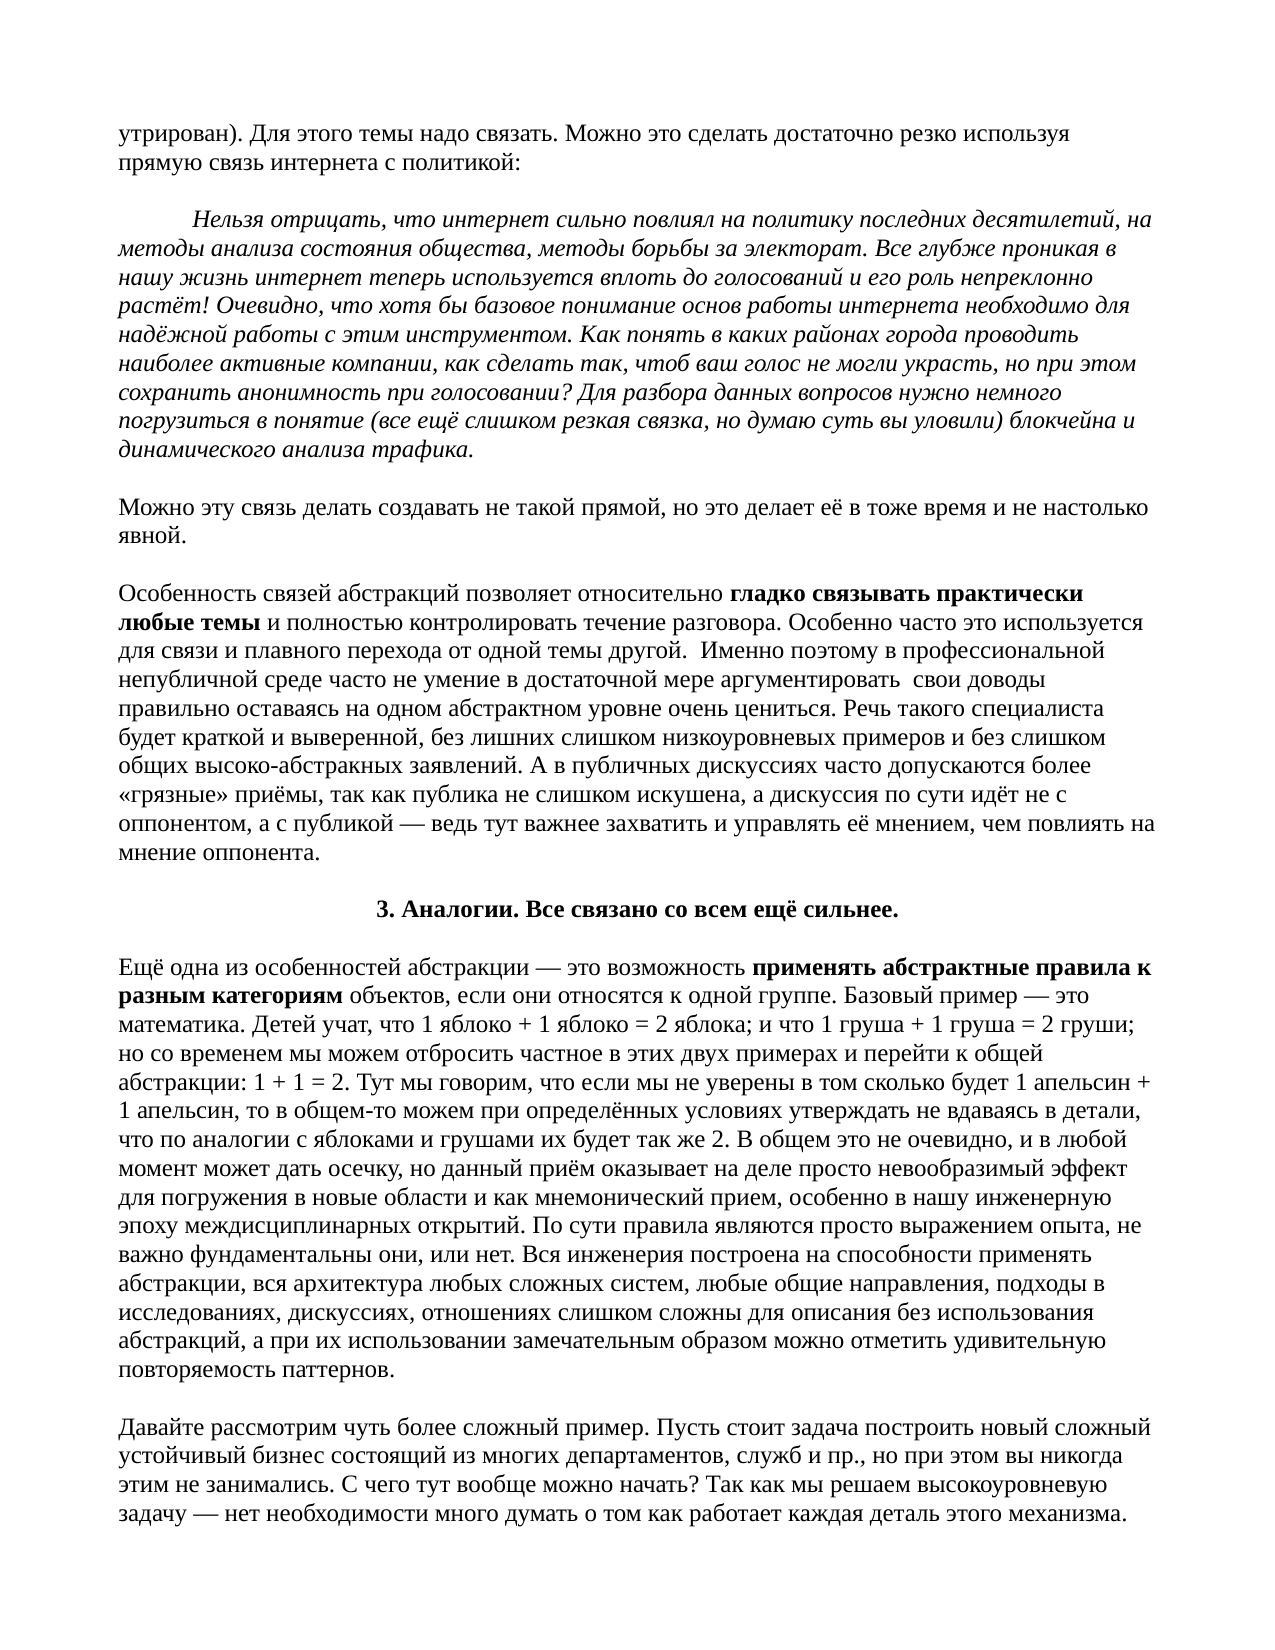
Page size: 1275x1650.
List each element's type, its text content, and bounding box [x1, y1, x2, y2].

text 3. Аналогии. Все связано со всем ещё сильнее. [118, 894, 1157, 923]
text Нельзя отрицать, что интернет сильно повлиял на политику последних десятилетий, на методы анализа состояния общества, методы борьбы за электорат. Все глубже проникая в нашу жизнь интернет теперь используется вплоть до голосований и его роль непреклонно растёт! Очевидно, что хотя бы базовое понимание основ работы интернета необходимо для надёжной работы с этим инструментом. Как понять в каких районах города проводить наиболее активные компании, как сделать так, чтоб ваш голос не могли украсть, но при этом сохранить анонимность при голосовании? Для разбора данных вопросов нужно немного погрузиться в понятие (все ещё слишком резкая связка, но думаю суть вы уловили) блокчейна и динамического анализа трафика. [118, 204, 1157, 463]
text Давайте рассмотрим чуть более сложный пример. Пусть стоит задача построить новый сложный устойчивый бизнес состоящий из многих департаментов, служб и пр., но при этом вы никогда этим не занимались. С чего тут вообще можно начать? Так как мы решаем высокоуровневую задачу — нет необходимости много думать о том как работает каждая деталь этого механизма. [118, 1412, 1157, 1527]
text Особенность связей абстракций позволяет относительно гладко связывать практически любые темы и полностью контролировать течение разговора. Особенно часто это используется для связи и плавного перехода от одной темы другой. Именно поэтому в профессиональной непубличной среде часто не умение в достаточной мере аргументировать свои доводы правильно оставаясь на одном абстрактном уровне очень цениться. Речь такого специалиста будет краткой и выверенной, без лишних слишком низкоуровневых примеров и без слишком общих высоко-абстракных заявлений. А в публичных дискуссиях часто допускаются более «грязные» приёмы, так как публика не слишком искушена, а дискуссия по сути идёт не с оппонентом, а с публикой — ведь тут важнее захватить и управлять её мнением, чем повлиять на мнение оппонента. [118, 578, 1157, 866]
text Можно эту связь делать создавать не такой прямой, но это делает её в тоже время и не настолько явной. [118, 492, 1157, 549]
text Ещё одна из особенностей абстракции — это возможность применять абстрактные правила к разным категориям объектов, если они относятся к одной группе. Базовый пример — это математика. Детей учат, что 1 яблоко + 1 яблоко = 2 яблока; и что 1 груша + 1 груша = 2 груши; но со временем мы можем отбросить частное в этих двух примерах и перейти к общей абстракции: 1 + 1 = 2. Тут мы говорим, что если мы не уверены в том сколько будет 1 апельсин + 1 апельсин, то в общем-то можем при определённых условиях утверждать не вдаваясь в детали, что по аналогии с яблоками и грушами их будет так же 2. В общем это не очевидно, и в любой момент может дать осечку, но данный приём оказывает на деле просто невообразимый эффект для погружения в новые области и как мнемонический прием, особенно в нашу инженерную эпоху междисциплинарных открытий. По сути правила являются просто выражением опыта, не важно фундаментальны они, или нет. Вся инженерия построена на способности применять абстракции, вся архитектура любых сложных систем, любые общие направления, подходы в исследованиях, дискуссиях, отношениях слишком сложны для описания без использования абстракций, а при их использовании замечательным образом можно отметить удивительную повторяемость паттернов. [118, 952, 1157, 1383]
text утрирован). Для этого темы надо связать. Можно это сделать достаточно резко используя прямую связь интернета с политикой: [118, 118, 1157, 176]
